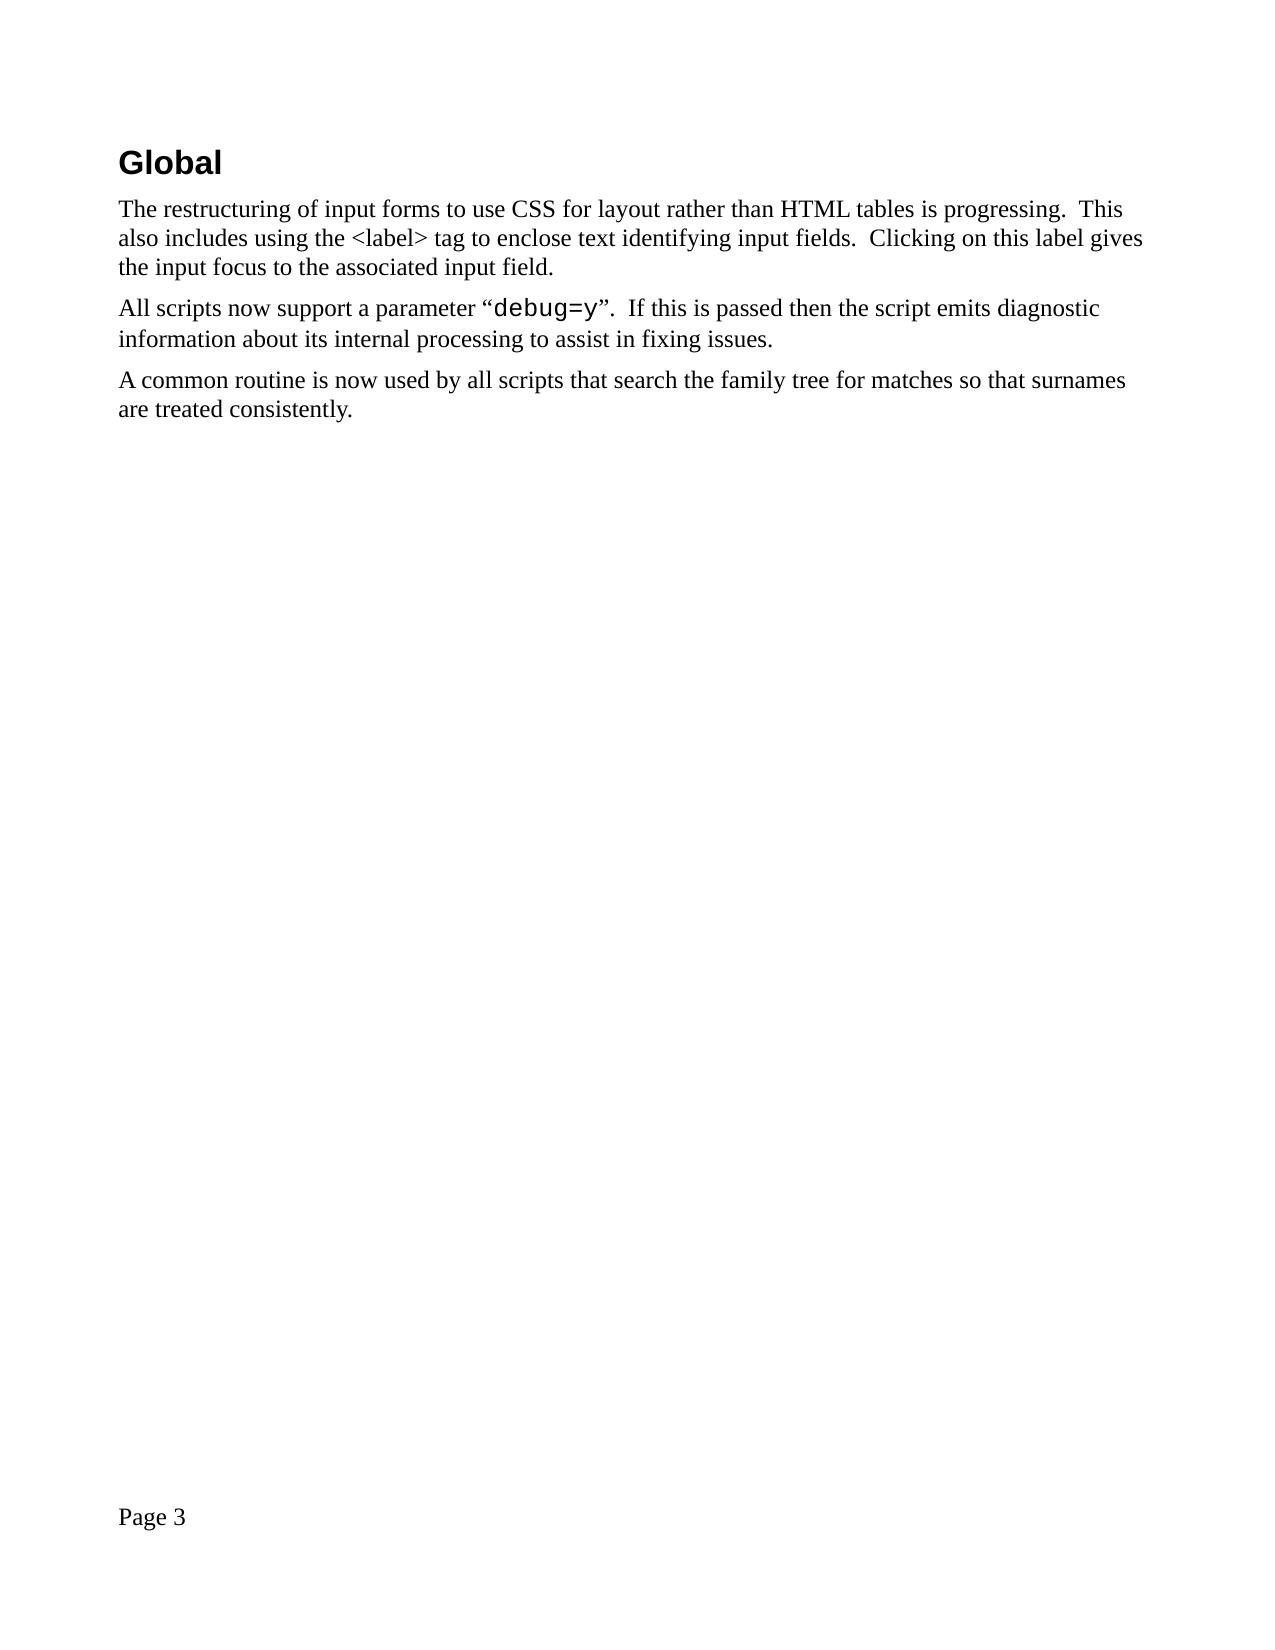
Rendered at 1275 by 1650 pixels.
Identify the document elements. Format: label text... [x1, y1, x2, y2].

subtitle Global [118, 143, 1157, 182]
text All scripts now support a parameter “debug=y”. If this is passed then the script emits diagnostic information about its internal processing to assist in fixing issues. [118, 293, 1157, 353]
text The restructuring of input forms to use CSS for layout rather than HTML tables is progressing. This also includes using the <label> tag to enclose text identifying input fields. Clicking on this label gives the input focus to the associated input field. [118, 194, 1157, 281]
text A common routine is now used by all scripts that search the family tree for matches so that surnames are treated consistently. [118, 365, 1157, 423]
